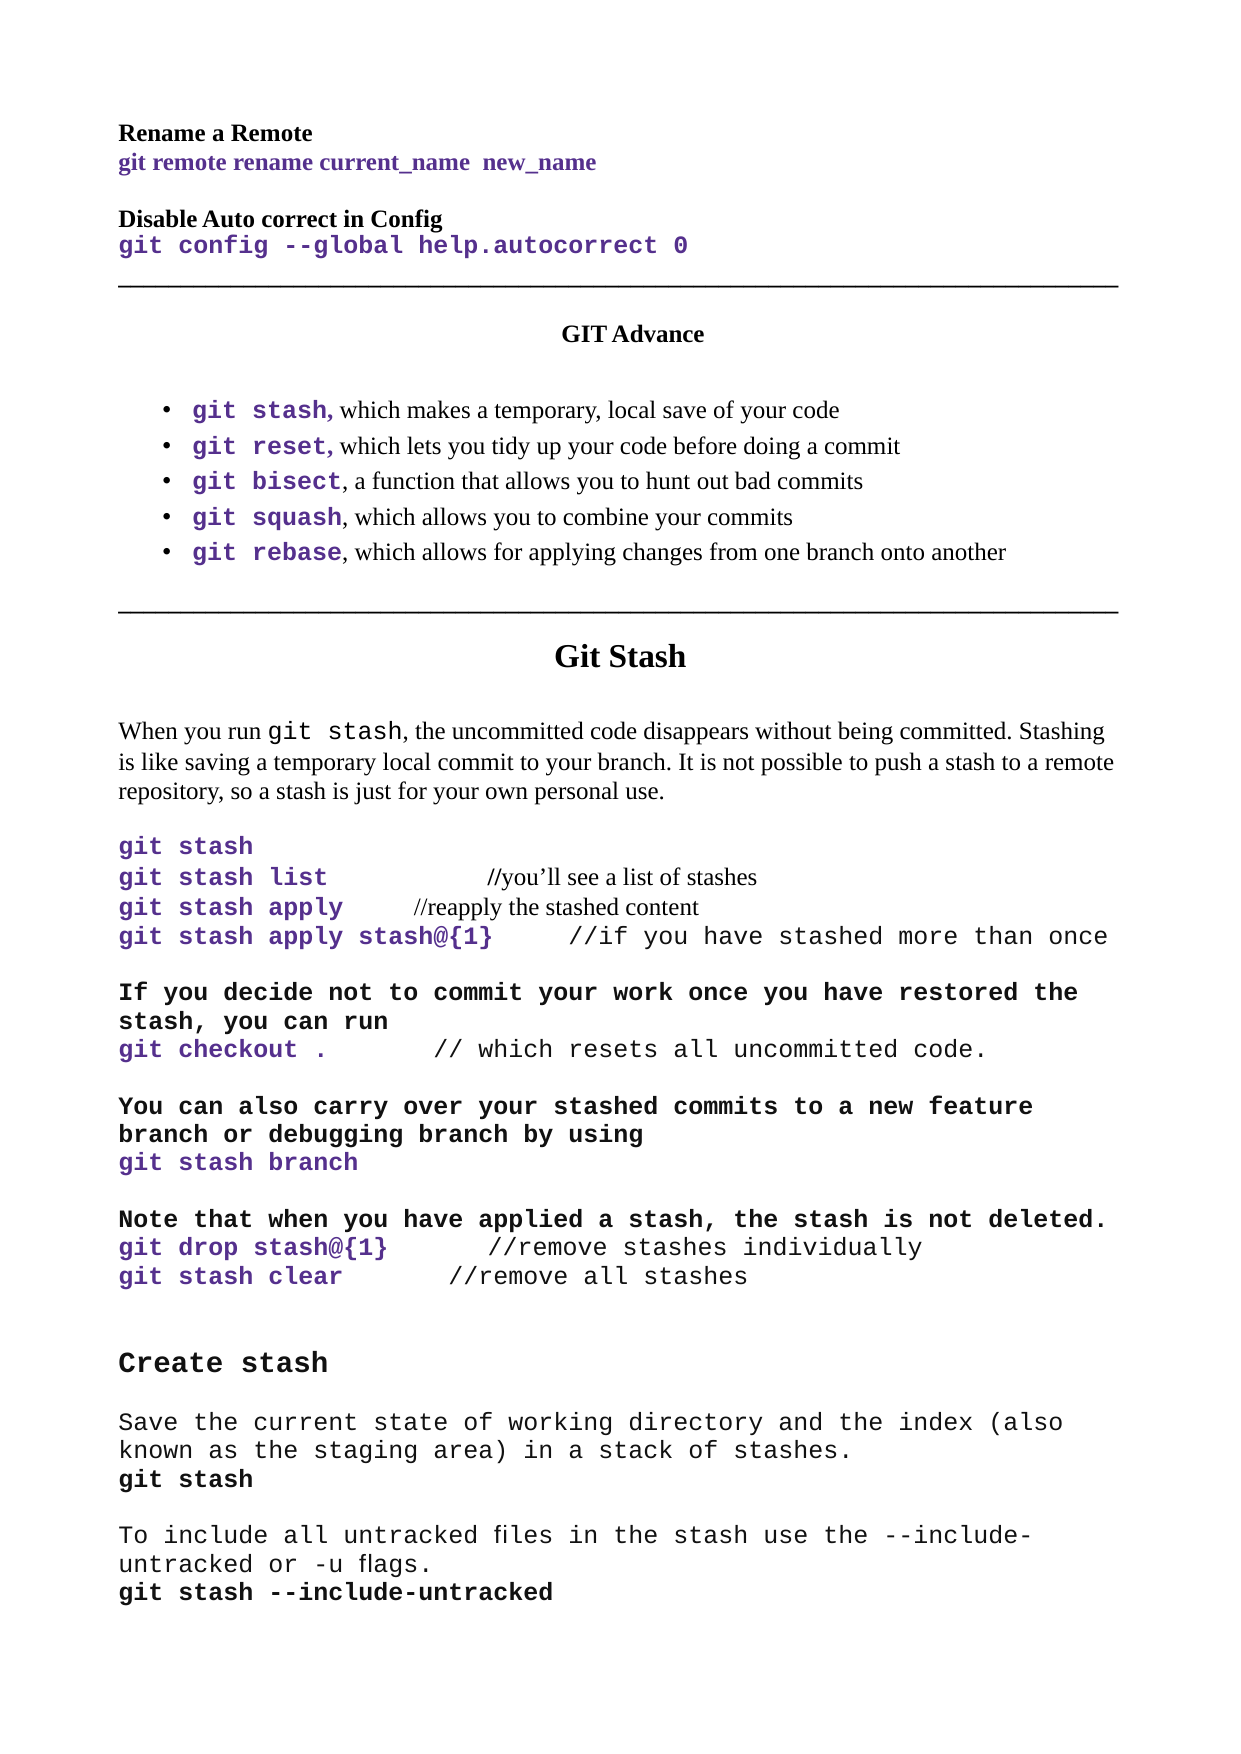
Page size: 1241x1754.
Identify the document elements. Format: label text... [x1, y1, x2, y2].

text Rename a Remote [118, 118, 1122, 147]
list git bisect, a function that allows you to hunt out bad commits [162, 466, 1122, 497]
text git stash apply stash@{1} //if you have stashed more than once [118, 923, 1122, 952]
text Note that when you have applied a stash, the stash is not deleted. [118, 1207, 1122, 1235]
list git squash, which allows you to combine your commits [162, 502, 1122, 532]
text git stash clear //remove all stashes [118, 1263, 1122, 1292]
text Save the current state of working directory and the index (also known as the staging area) in a stack of stashes. [118, 1409, 1122, 1466]
text git checkout . // which resets all uncommitted code. [118, 1037, 1122, 1065]
text ________________________________________________________________________________ [118, 587, 1122, 616]
text git stash list //you’ll see a list of stashes [118, 862, 1122, 892]
text When you run git stash, the uncommitted code disappears without being committed. Stashing is like saving a temporary local commit to your branch. It is not possible to push a stash to a remote repository, so a stash is just for your own personal use. [118, 716, 1122, 804]
list git rebase, which allows for applying changes from one branch onto another [162, 537, 1122, 568]
text git drop stash@{1} //remove stashes individually [118, 1235, 1122, 1263]
text git config --global help.autocorrect 0 [118, 233, 1122, 261]
text If you decide not to commit your work once you have restored the stash, you can run [118, 980, 1122, 1037]
text GIT Advance [118, 319, 1122, 348]
text git stash --include-untracked [118, 1579, 1122, 1608]
text You can also carry over your stashed commits to a new feature branch or debugging branch by using [118, 1093, 1122, 1150]
list git reset, which lets you tidy up your code before doing a commit [162, 431, 1122, 462]
text ________________________________________________________________________________ [118, 261, 1122, 290]
text git stash [118, 1466, 1122, 1494]
text git remote rename current_name new_name [118, 147, 1122, 176]
list git stash, which makes a temporary, local save of your code [162, 395, 1122, 426]
text Create stash [118, 1348, 1122, 1381]
text git stash apply //reapply the stashed content [118, 892, 1122, 923]
subtitle Git Stash [118, 637, 1122, 675]
text Disable Auto correct in Config [118, 204, 1122, 233]
text git stash [118, 833, 1122, 862]
text git stash branch [118, 1150, 1122, 1178]
text To include all untracked ﬁles in the stash use the --include-untracked or -u ﬂags. [118, 1523, 1122, 1579]
